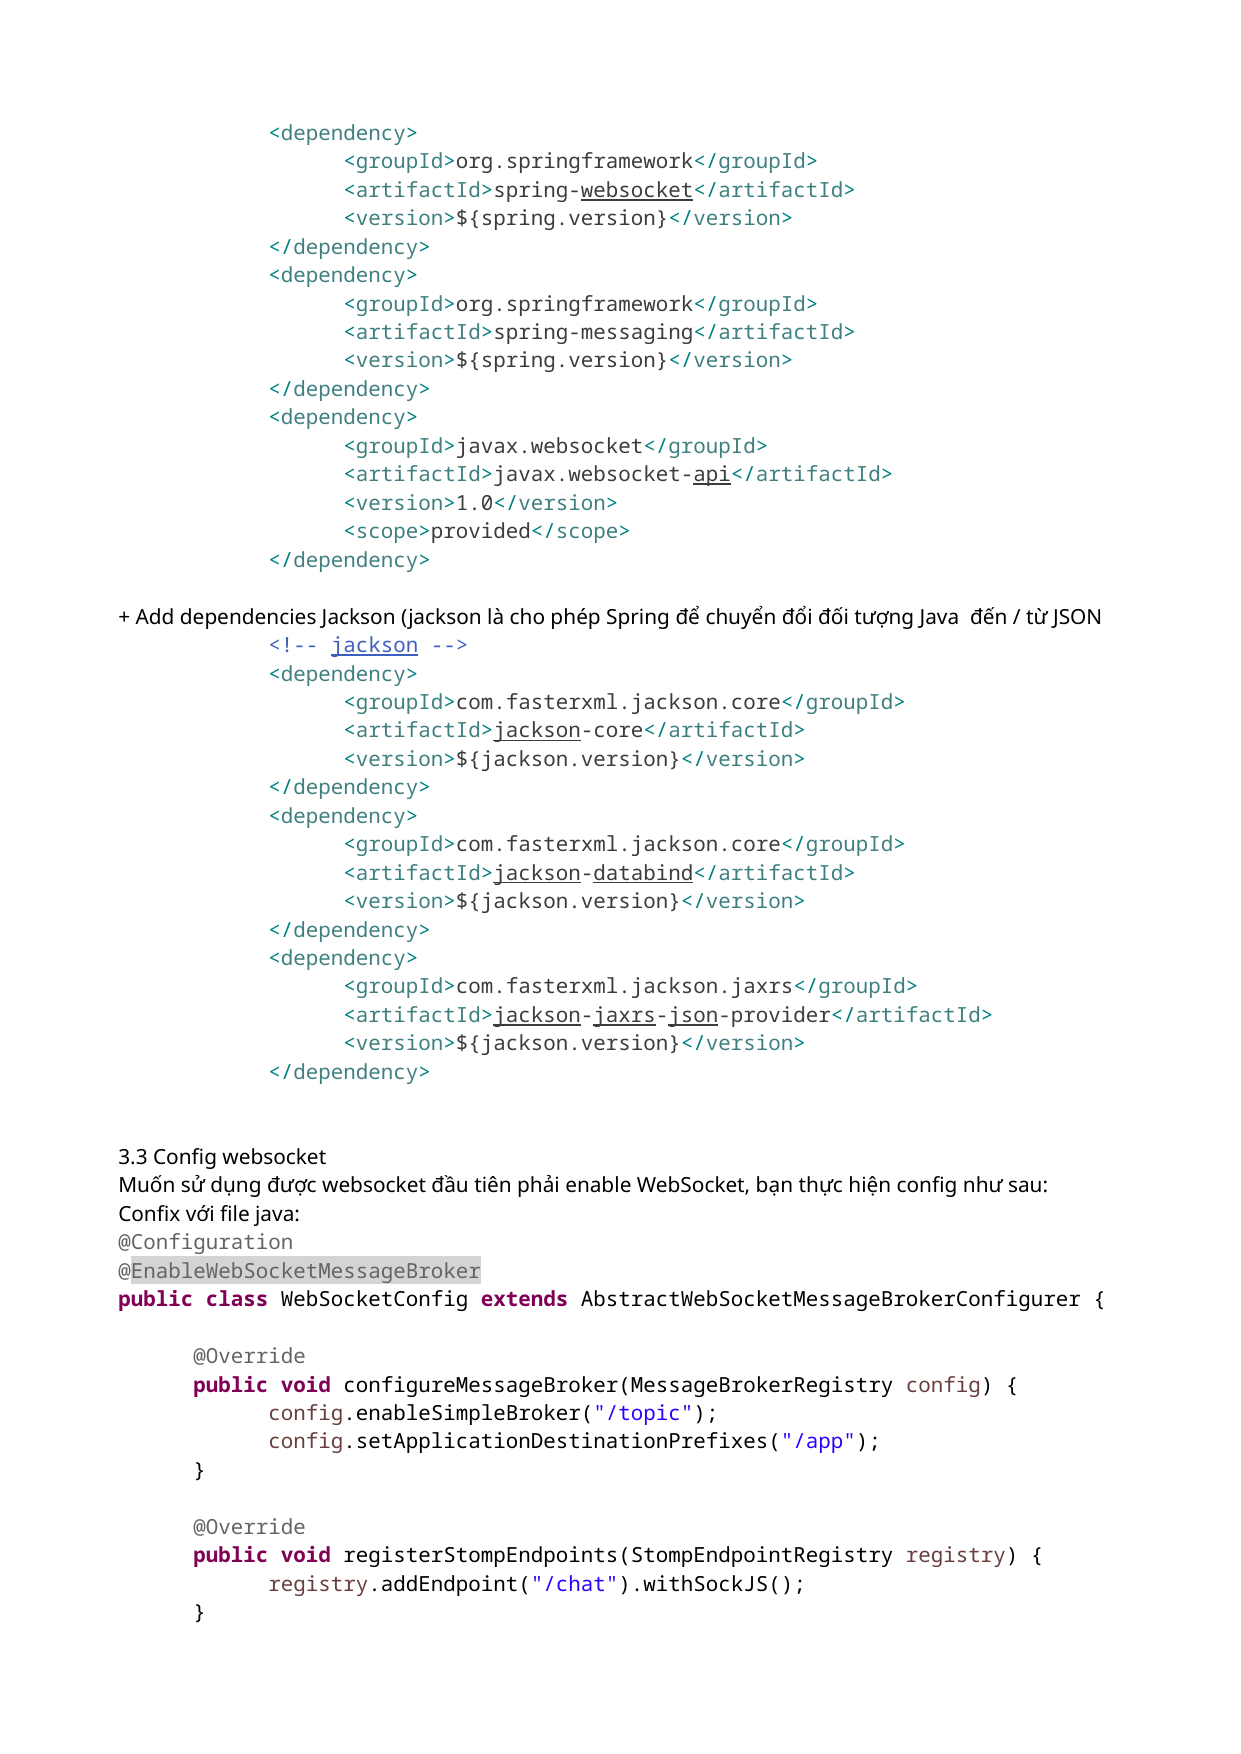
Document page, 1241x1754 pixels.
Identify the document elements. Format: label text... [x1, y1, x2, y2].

text <groupId>org.springframework</groupId> [118, 147, 1122, 175]
text <groupId>com.fasterxml.jackson.core</groupId> [118, 829, 1122, 858]
text <artifactId>spring-websocket</artifactId> [118, 175, 1122, 203]
text <version>${spring.version}</version> [118, 203, 1122, 232]
text </dependency> [118, 545, 1122, 602]
text + Add dependencies Jackson (jackson là cho phép Spring để chuyển đổi đối tượng Java đến / từ JSON [118, 602, 1122, 630]
text <dependency> [118, 801, 1122, 829]
text registry.addEndpoint("/chat").withSockJS(); [118, 1569, 1122, 1597]
text @EnableWebSocketMessageBroker [118, 1256, 1122, 1284]
text <dependency> [118, 118, 1122, 147]
text <artifactId>jackson-databind</artifactId> [118, 858, 1122, 886]
text <dependency> [118, 943, 1122, 972]
text public class WebSocketConfig extends AbstractWebSocketMessageBrokerConfigurer { [118, 1284, 1122, 1313]
text <dependency> [118, 402, 1122, 431]
text } [118, 1597, 1122, 1626]
text <groupId>org.springframework</groupId> [118, 289, 1122, 317]
text <!-- jackson --> [118, 630, 1122, 659]
text Muốn sử dụng được websocket đầu tiên phải enable WebSocket, bạn thực hiện config như sau: [118, 1171, 1122, 1199]
text @Configuration [118, 1227, 1122, 1256]
text <version>${jackson.version}</version> [118, 886, 1122, 915]
text <dependency> [118, 260, 1122, 289]
text <groupId>com.fasterxml.jackson.core</groupId> [118, 687, 1122, 716]
text 3.3 Config websocket [118, 1142, 1122, 1171]
text <version>1.0</version> [118, 488, 1122, 516]
text <artifactId>spring-messaging</artifactId> [118, 317, 1122, 346]
text </dependency> [118, 772, 1122, 801]
text public void registerStompEndpoints(StompEndpointRegistry registry) { [118, 1540, 1122, 1569]
text } [118, 1455, 1122, 1483]
text @Override [118, 1512, 1122, 1540]
text <artifactId>jackson-core</artifactId> [118, 716, 1122, 744]
text </dependency> [118, 374, 1122, 402]
text <groupId>com.fasterxml.jackson.jaxrs</groupId> [118, 972, 1122, 1000]
text </dependency> [118, 1057, 1122, 1085]
text <version>${spring.version}</version> [118, 346, 1122, 374]
text <version>${jackson.version}</version> [118, 1028, 1122, 1057]
text </dependency> [118, 232, 1122, 260]
text config.enableSimpleBroker("/topic"); [118, 1398, 1122, 1427]
text <groupId>javax.websocket</groupId> [118, 431, 1122, 459]
text </dependency> [118, 915, 1122, 943]
text @Override [118, 1341, 1122, 1370]
text <scope>provided</scope> [118, 516, 1122, 545]
text Confix với file java: [118, 1199, 1122, 1227]
text <artifactId>javax.websocket-api</artifactId> [118, 459, 1122, 488]
text <version>${jackson.version}</version> [118, 744, 1122, 772]
text <dependency> [118, 659, 1122, 687]
text <artifactId>jackson-jaxrs-json-provider</artifactId> [118, 1000, 1122, 1028]
text config.setApplicationDestinationPrefixes("/app"); [118, 1427, 1122, 1455]
text public void configureMessageBroker(MessageBrokerRegistry config) { [118, 1370, 1122, 1398]
